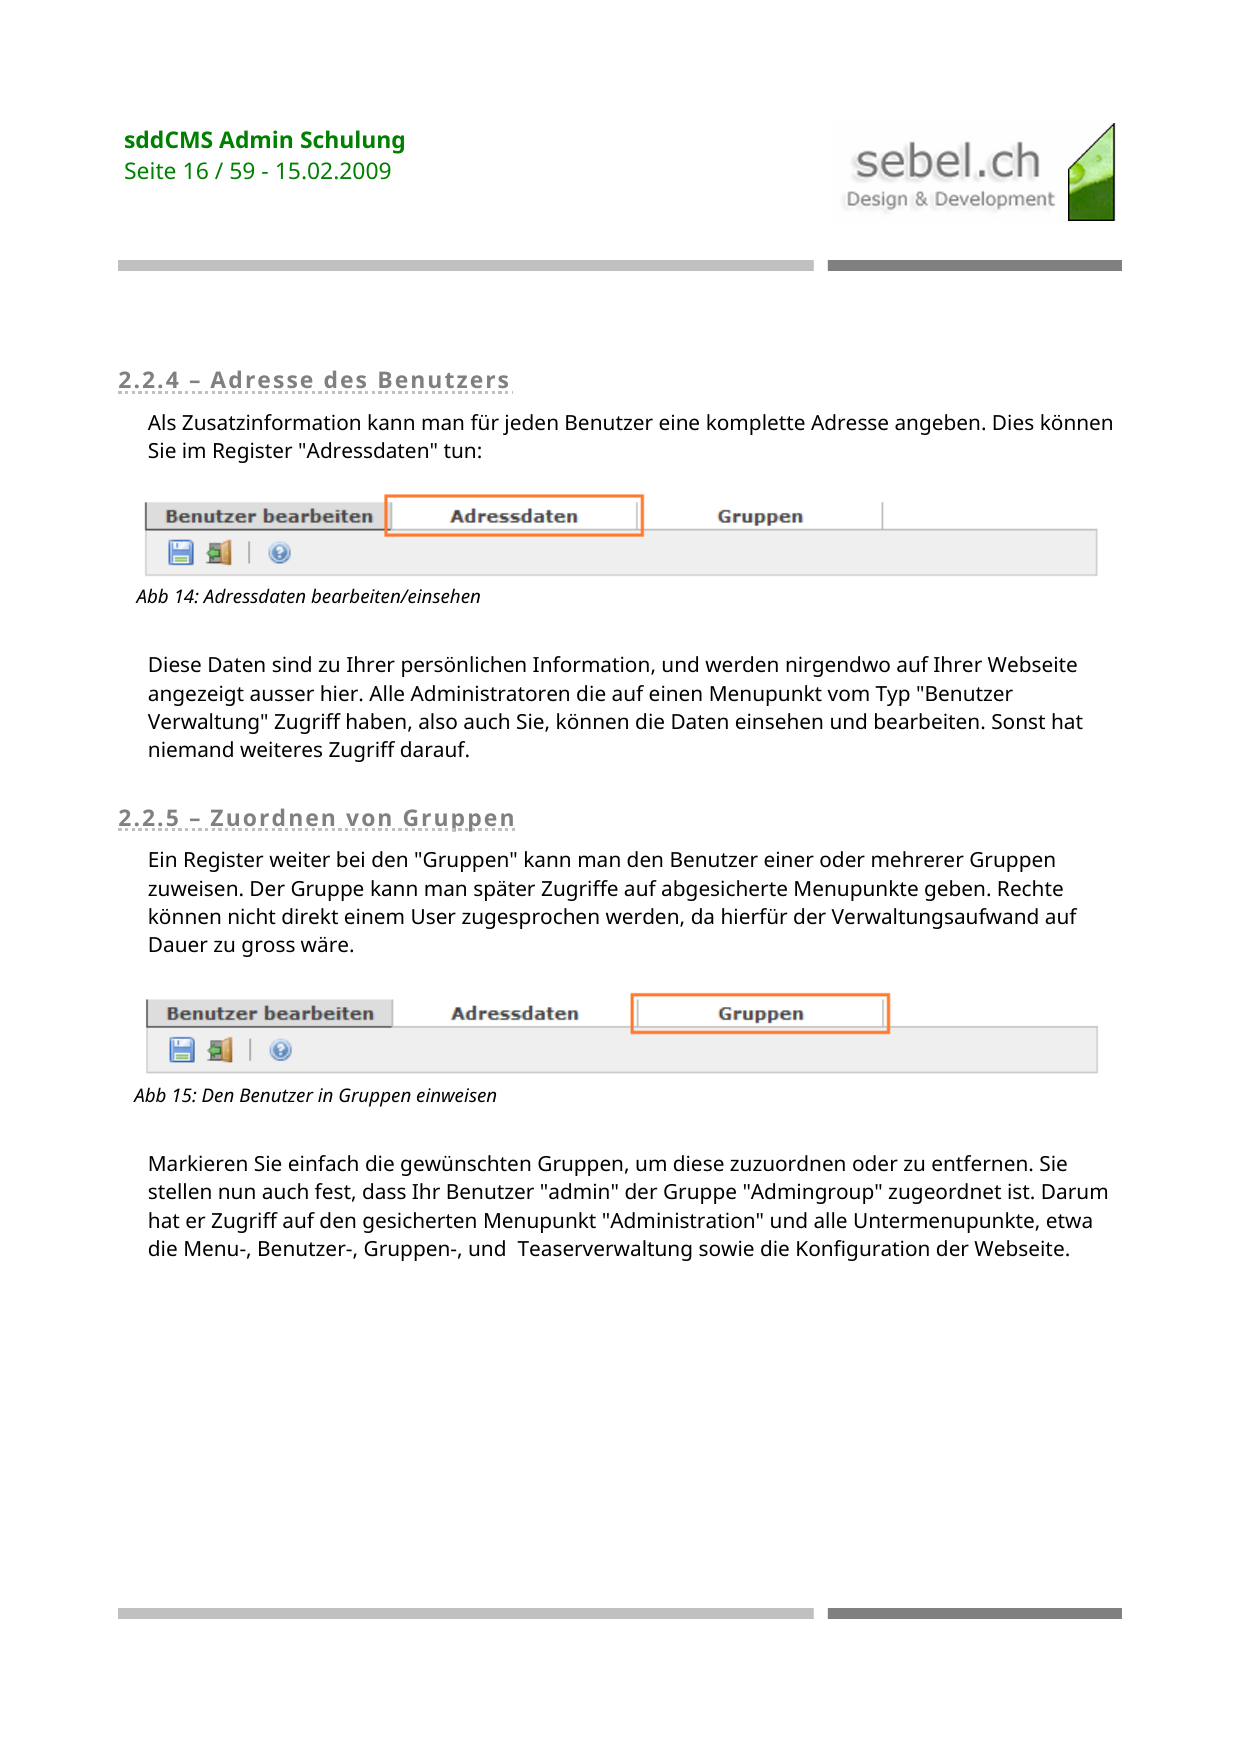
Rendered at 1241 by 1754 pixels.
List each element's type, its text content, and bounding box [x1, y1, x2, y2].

subtitle 2.2.4 – Adresse des Benutzers [118, 364, 1122, 396]
text Diese Daten sind zu Ihrer persönlichen Information, und werden nirgendwo auf Ihrer Webseite angezeigt ausser hier. Alle Administratoren die auf einen Menupunkt vom Typ "Benutzer Verwaltung" Zugriff haben, also auch Sie, können die Daten einsehen und bearbeiten. Sonst hat niemand weiteres Zugriff darauf. [148, 650, 1122, 764]
text Abb 15: Den Benutzer in Gruppen einweisen [134, 1083, 1106, 1108]
text Ein Register weiter bei den "Gruppen" kann man den Benutzer einer oder mehrerer Gruppen zuweisen. Der Gruppe kann man später Zugriffe auf abgesicherte Menupunkte geben. Rechte können nicht direkt einem User zugesprochen werden, da hierfür der Verwaltungsaufwand auf Dauer zu gross wäre. [148, 845, 1122, 959]
picture [136, 490, 1104, 584]
picture [118, 260, 1122, 271]
picture [118, 1608, 1122, 1619]
text Abb 14: Adressdaten bearbeiten/einsehen [136, 584, 1104, 609]
picture [134, 984, 1106, 1083]
subtitle 2.2.5 – Zuordnen von Gruppen [118, 802, 1122, 833]
text Als Zusatzinformation kann man für jeden Benutzer eine komplette Adresse angeben. Dies können Sie im Register "Adressdaten" tun: [148, 408, 1122, 465]
text Markieren Sie einfach die gewünschten Gruppen, um diese zuzuordnen oder zu entfernen. Sie stellen nun auch fest, dass Ihr Benutzer "admin" der Gruppe "Admingroup" zugeordnet ist. Darum hat er Zugriff auf den gesicherten Menupunkt "Administration" und alle Untermenupunkte, etwa die Menu-, Benutzer-, Gruppen-, und Teaserverwaltung sowie die Konfiguration der Webseite. [148, 1149, 1122, 1263]
